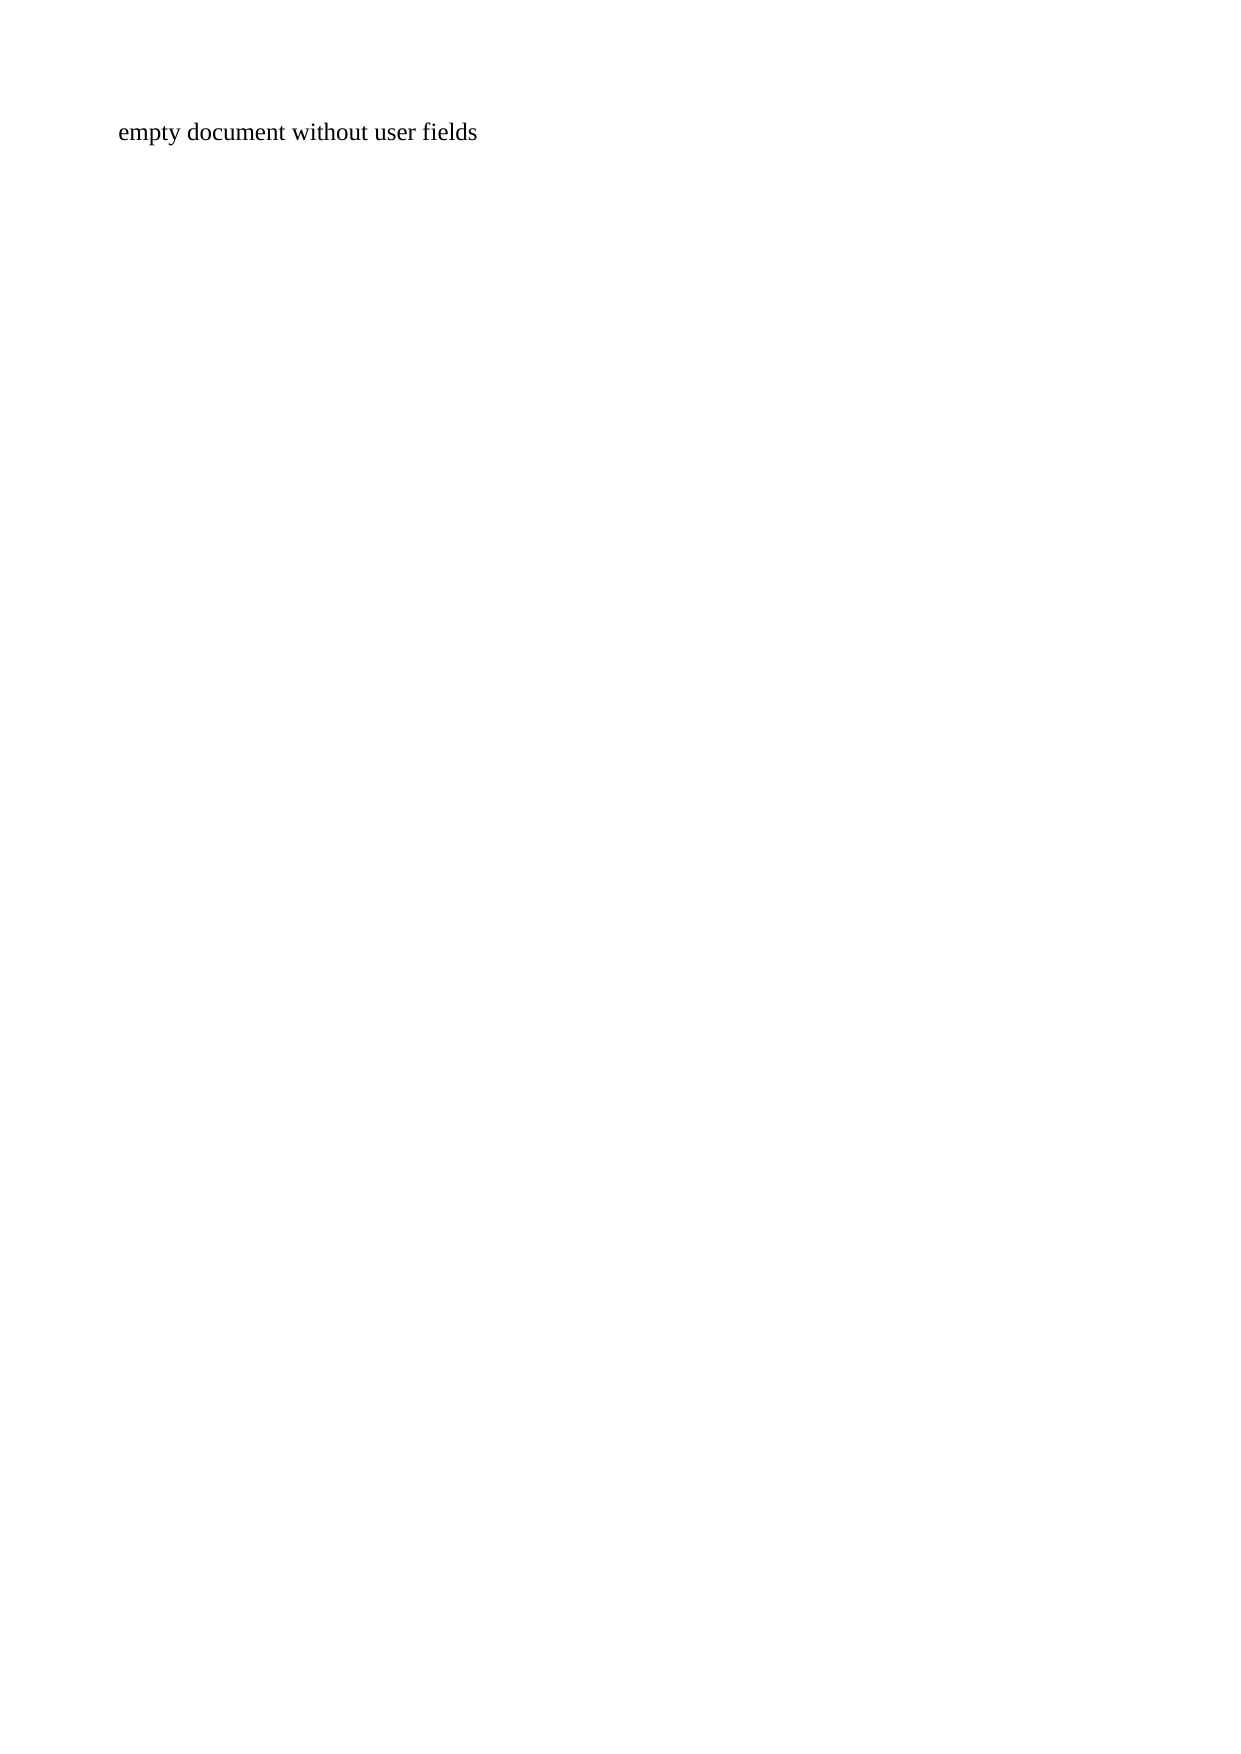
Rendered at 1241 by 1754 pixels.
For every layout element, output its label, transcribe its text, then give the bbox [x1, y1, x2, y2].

text empty document without user fields [118, 118, 1122, 146]
